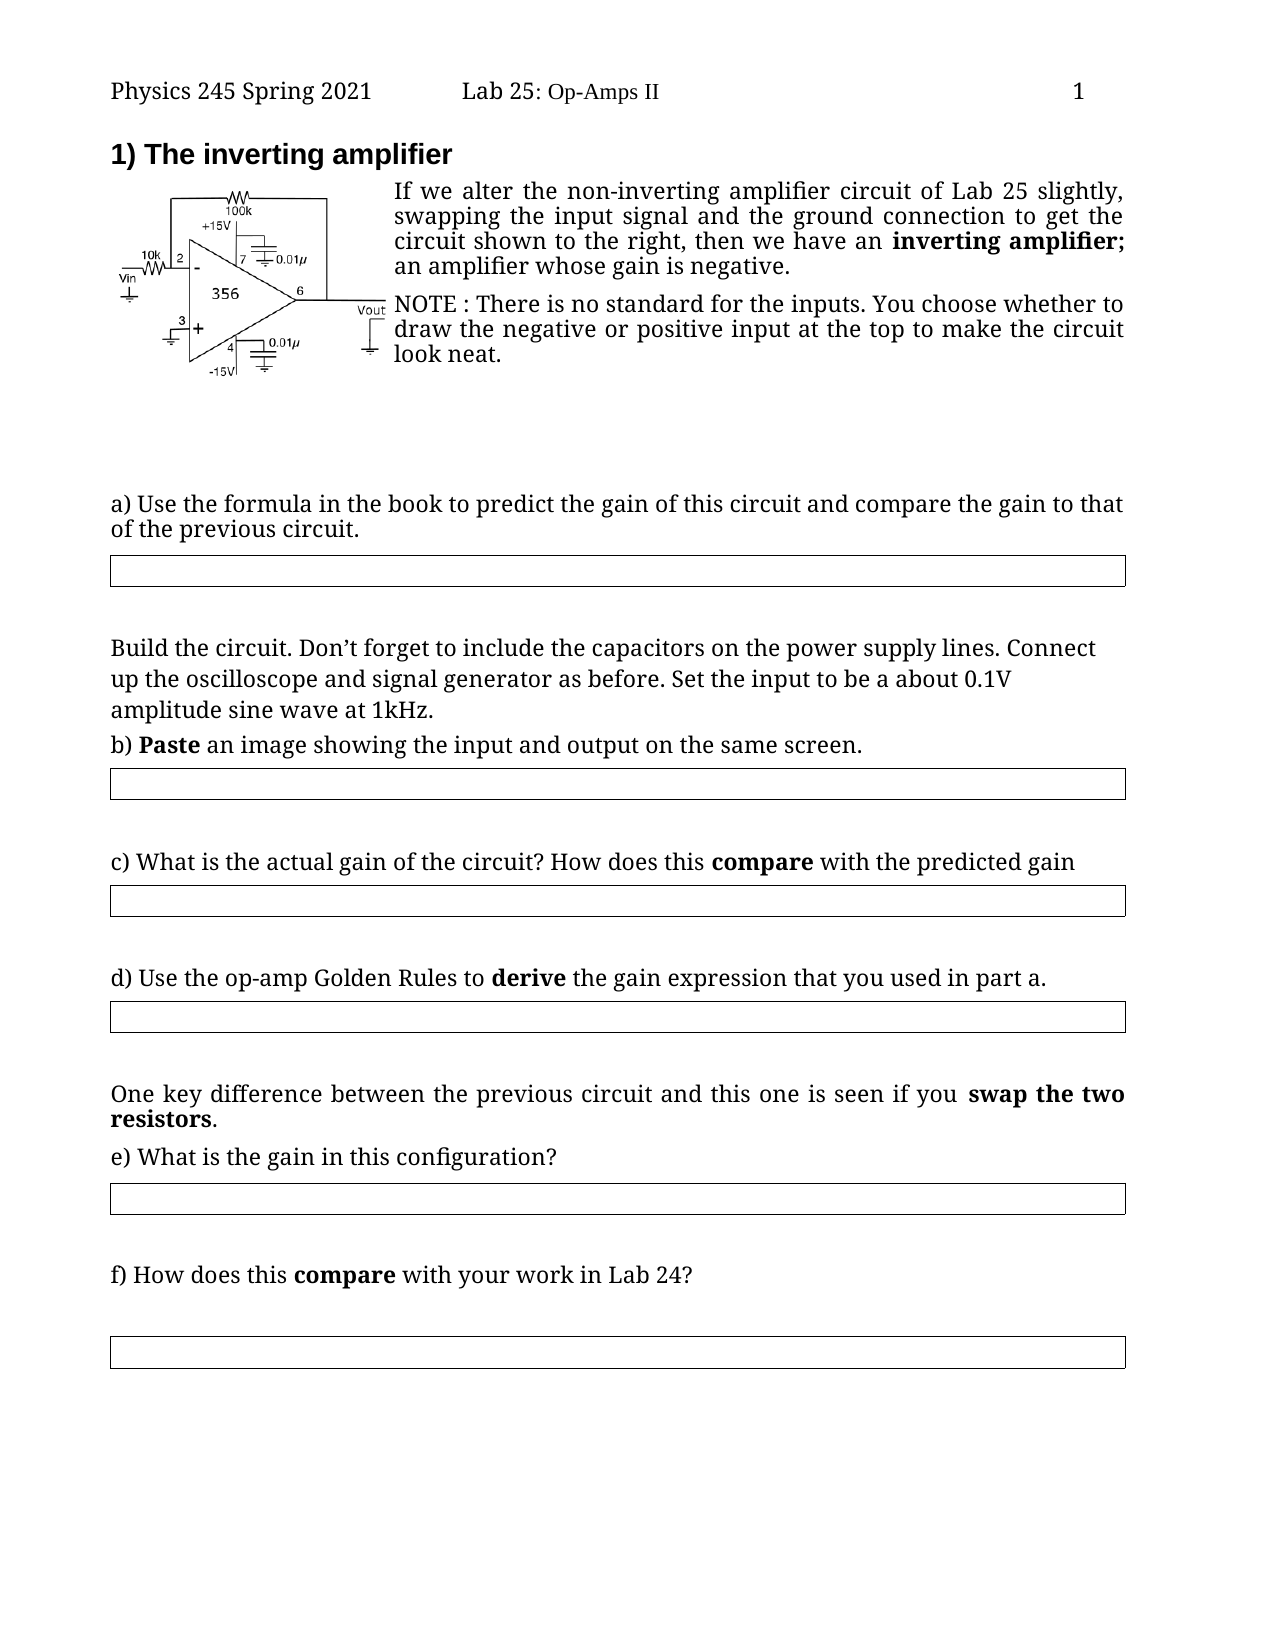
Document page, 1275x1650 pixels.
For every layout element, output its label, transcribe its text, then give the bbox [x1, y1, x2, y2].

list b) Paste an image showing the input and output on the same screen. [110, 729, 1125, 760]
text a) Use the formula in the book to predict the gain of this circuit and compare the gain to that of the previous circuit. [110, 492, 1125, 542]
picture [111, 188, 394, 378]
subtitle 1) The inverting amplifier [131, 144, 1125, 169]
text f) How does this compare with your work in Lab 24? [110, 1264, 1125, 1289]
text e) What is the gain in this configuration? [110, 1145, 1125, 1170]
list d) Use the op-amp Golden Rules to derive the gain expression that you used in part a. [110, 962, 1125, 993]
text NOTE : There is no standard for the inputs. You choose whether to draw the negative or positive input at the top to make the circuit look neat. [394, 292, 1125, 367]
list Build the circuit. Don’t forget to include the capacitors on the power supply lines. Connect up the oscilloscope and signal generator as before. Set the input to be a about 0.1V amplitude sine wave at 1kHz. [110, 632, 1125, 725]
text If we alter the non-inverting amplifier circuit of Lab 25 slightly, swapping the input signal and the ground connection to get the circuit shown to the right, then we have an inverting amplifier; an amplifier whose gain is negative. [110, 179, 1125, 279]
list c) What is the actual gain of the circuit? How does this compare with the predicted gain [110, 845, 1125, 876]
text One key difference between the previous circuit and this one is seen if you swap the two resistors. [110, 1082, 1125, 1132]
